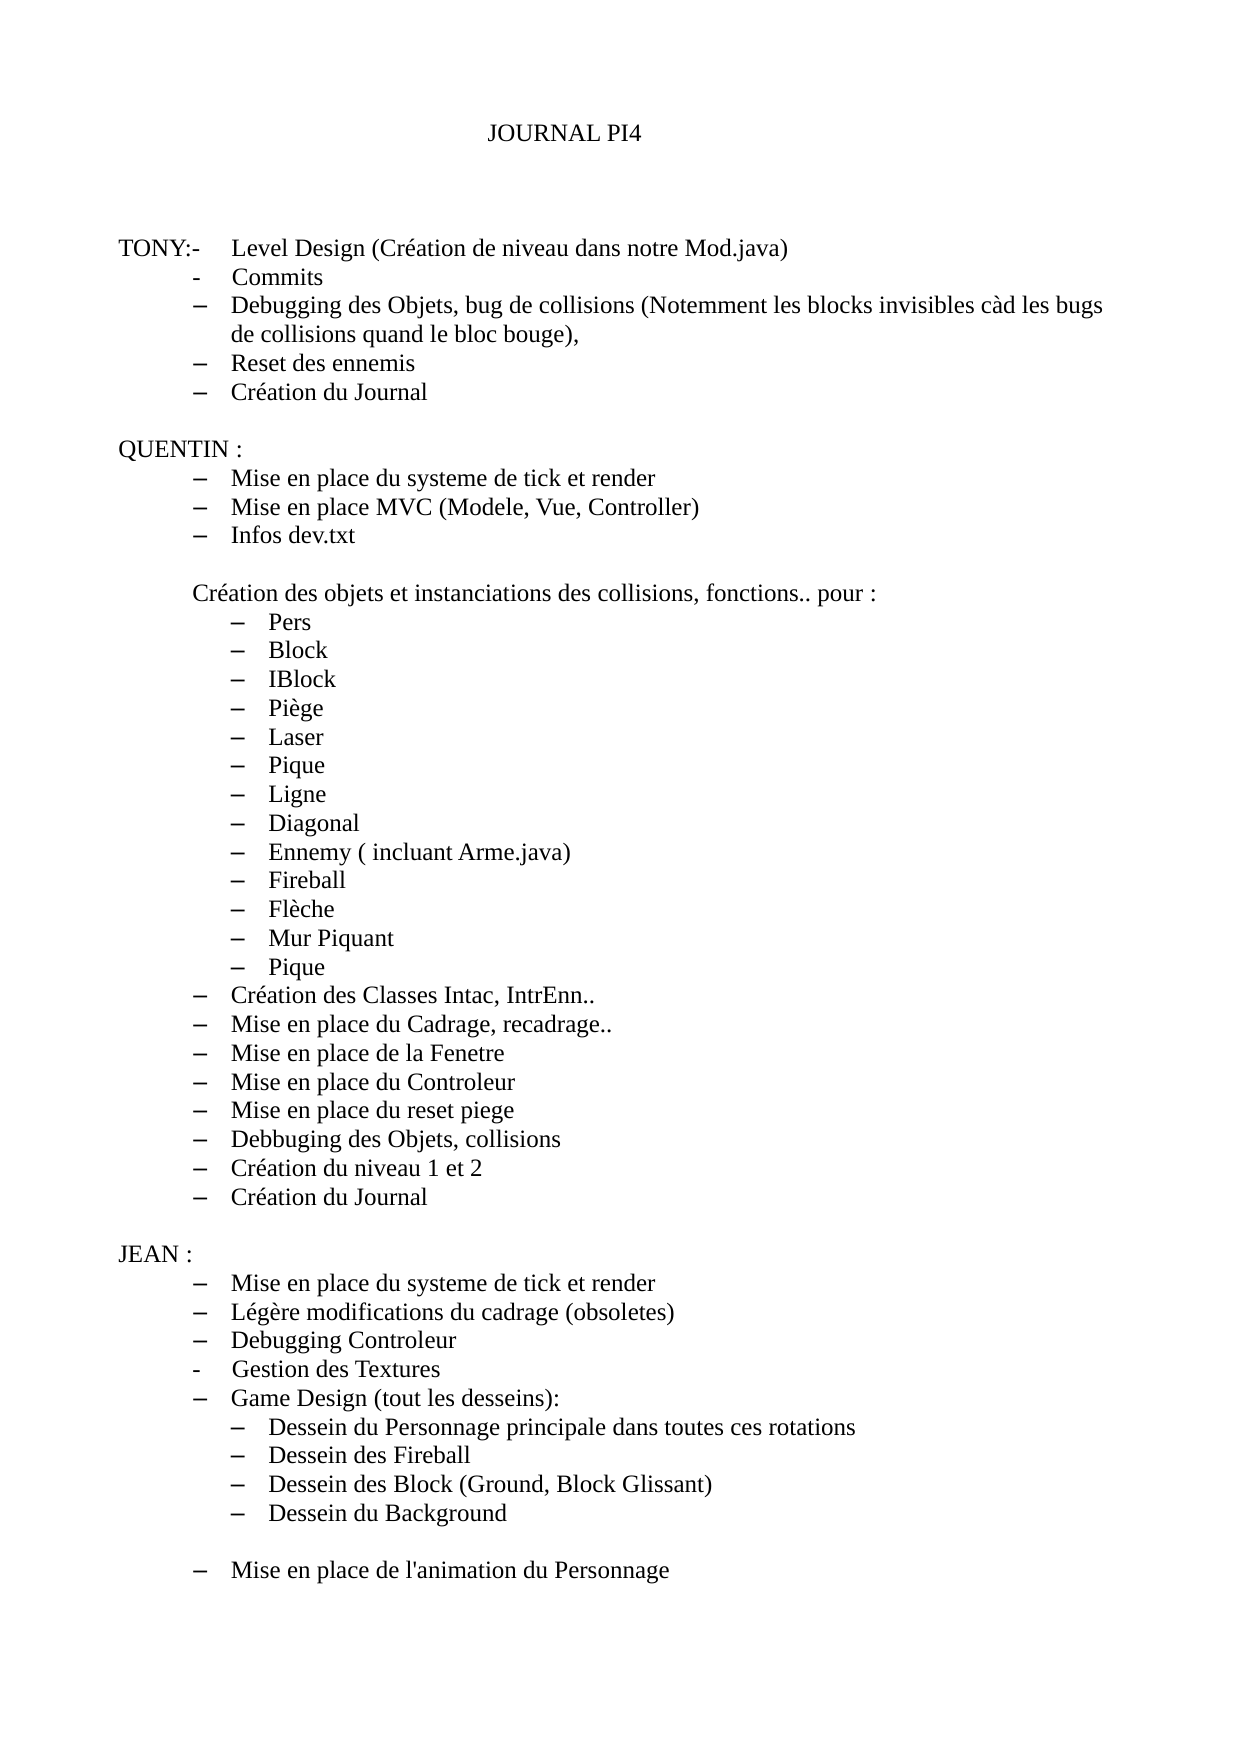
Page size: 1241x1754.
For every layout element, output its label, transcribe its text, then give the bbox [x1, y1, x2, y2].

list Création du Journal [193, 377, 1122, 406]
list Mise en place du systeme de tick et render [193, 463, 1122, 492]
list Mise en place du Cadrage, recadrage.. [193, 1009, 1122, 1038]
text - Gestion des Textures [118, 1354, 1122, 1383]
list Diagonal [231, 808, 1122, 837]
list Mur Piquant [231, 923, 1122, 952]
list Mise en place de l'animation du Personnage [193, 1556, 1122, 1584]
list Fireball [231, 866, 1122, 894]
list Reset des ennemis [193, 348, 1122, 377]
list Mise en place du reset piege [193, 1096, 1122, 1124]
text QUENTIN : [118, 434, 1122, 463]
list Mise en place MVC (Modele, Vue, Controller) [193, 492, 1122, 521]
list Dessein du Background [231, 1498, 1122, 1527]
list Création du niveau 1 et 2 [193, 1153, 1122, 1182]
text JOURNAL PI4 [118, 118, 1122, 147]
list Pers [231, 607, 1122, 636]
list Création du Journal [193, 1182, 1122, 1211]
list Block [231, 636, 1122, 664]
list Debbuging des Objets, collisions [193, 1124, 1122, 1153]
list Pique [231, 751, 1122, 779]
list Dessein du Personnage principale dans toutes ces rotations [231, 1412, 1122, 1441]
list Piège [231, 693, 1122, 722]
list Laser [231, 722, 1122, 751]
list Ennemy ( incluant Arme.java) [231, 837, 1122, 866]
list IBlock [231, 664, 1122, 693]
list Mise en place du systeme de tick et render [193, 1268, 1122, 1297]
list Création des Classes Intac, IntrEnn.. [193, 981, 1122, 1009]
text TONY:- Level Design (Création de niveau dans notre Mod.java) [118, 233, 1122, 262]
text - Commits [118, 262, 1122, 291]
list Game Design (tout les desseins): [193, 1383, 1122, 1412]
list Ligne [231, 779, 1122, 808]
text JEAN : [118, 1239, 1122, 1268]
list Flèche [231, 894, 1122, 923]
list Mise en place du Controleur [193, 1067, 1122, 1096]
list Mise en place de la Fenetre [193, 1038, 1122, 1067]
list Dessein des Fireball [231, 1441, 1122, 1469]
list Debugging des Objets, bug de collisions (Notemment les blocks invisibles càd les bugs de collisions quand le bloc bouge), [193, 291, 1122, 348]
list Dessein des Block (Ground, Block Glissant) [231, 1469, 1122, 1498]
list Pique [231, 952, 1122, 981]
list Debugging Controleur [193, 1326, 1122, 1354]
text Création des objets et instanciations des collisions, fonctions.. pour : [118, 578, 1122, 607]
list Légère modifications du cadrage (obsoletes) [193, 1297, 1122, 1326]
list Infos dev.txt [193, 521, 1122, 549]
